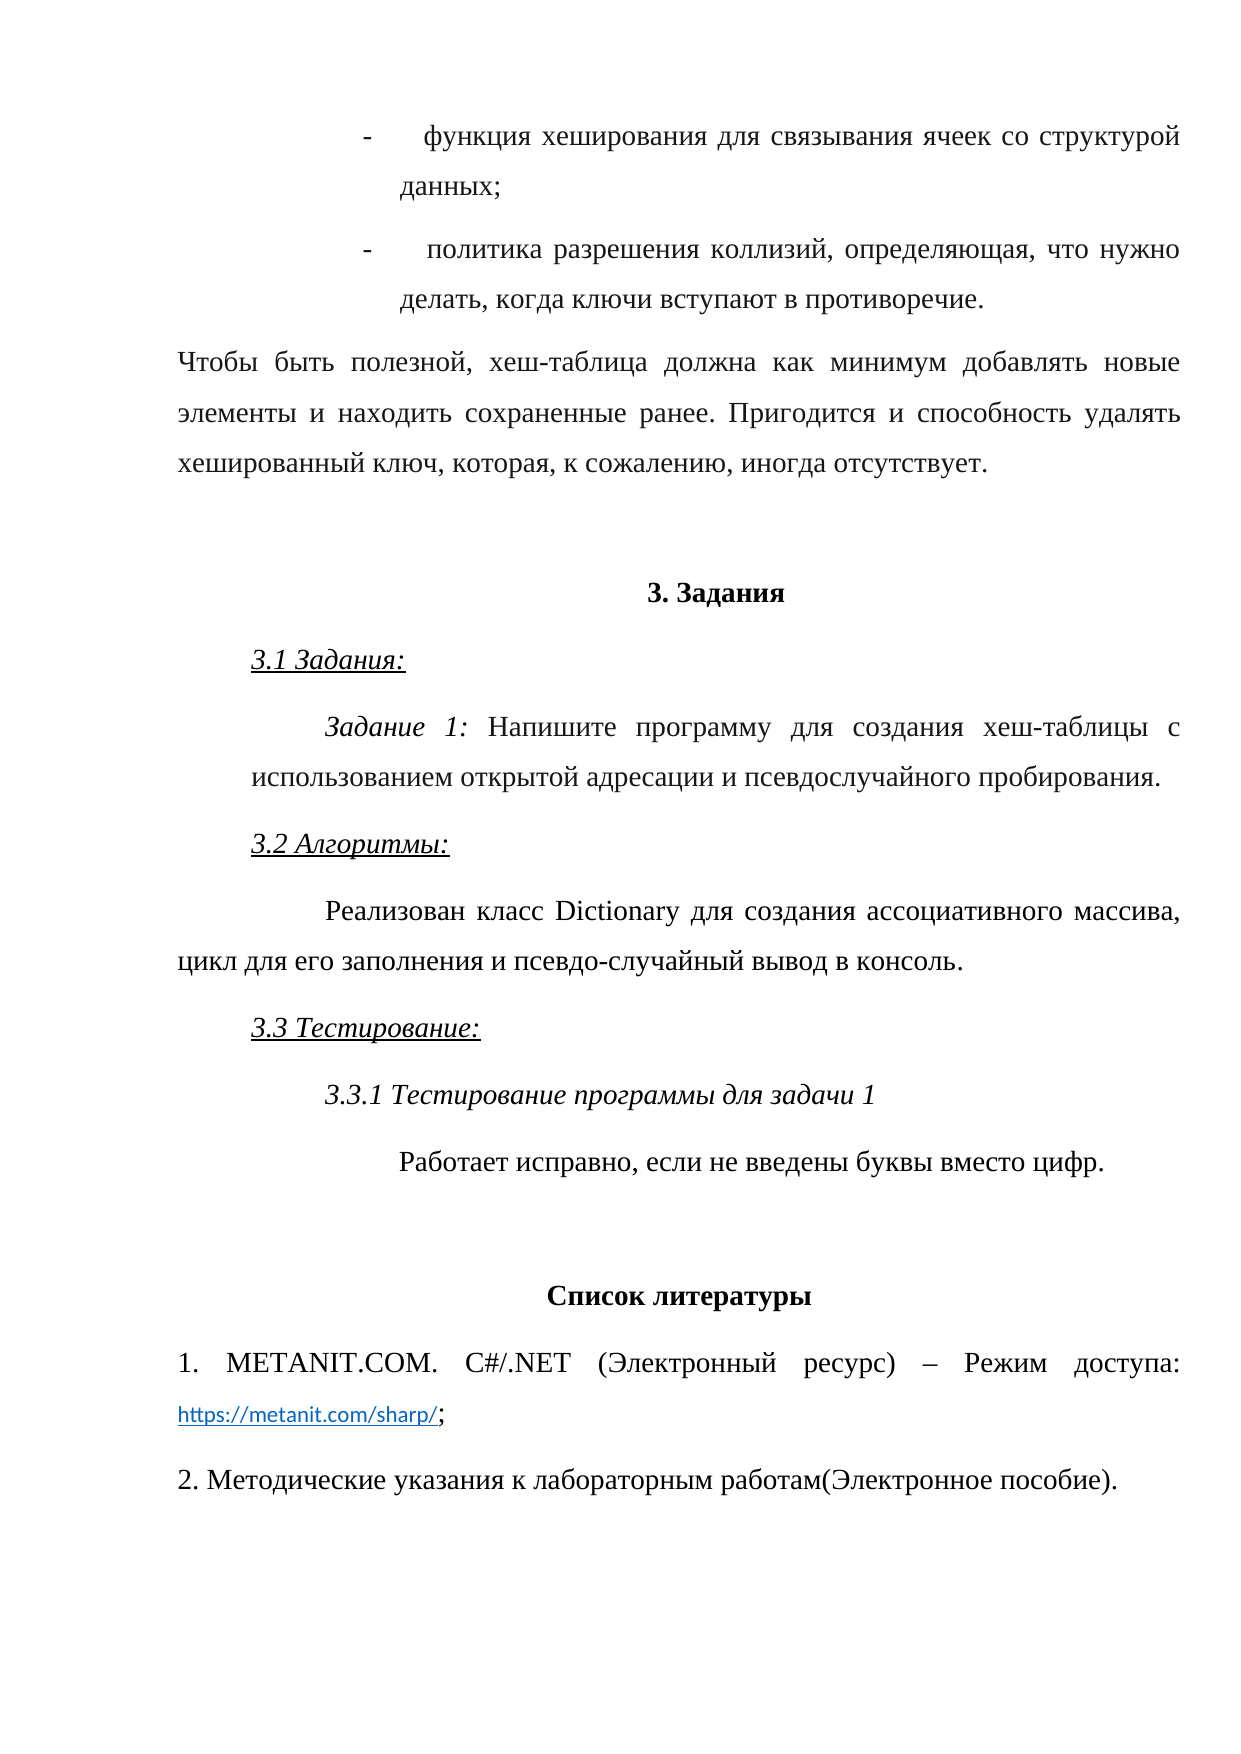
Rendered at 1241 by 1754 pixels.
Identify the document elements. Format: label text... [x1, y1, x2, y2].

text Реализован класс Dictionary для создания ассоциативного массива, цикл для его заполнения и псевдо-случайный вывод в консоль. [177, 893, 1181, 977]
text 3. Задания [177, 575, 1181, 608]
text 3.3 Тестирование: [177, 1010, 1181, 1044]
text - политика разрешения коллизий, определяющая, что нужно делать, когда ключи вступают в противоречие. [362, 231, 1181, 315]
text - функция хеширования для связывания ячеек со структурой данных; [362, 118, 1181, 202]
text 3.2 Алгоритмы: [177, 826, 1181, 859]
text 2. Методические указания к лабораторным работам(Электронное пособие). [177, 1462, 1181, 1496]
text 3.1 Задания: [177, 642, 1181, 675]
text Работает исправно, если не введены буквы вместо цифр. [325, 1144, 1181, 1178]
text 3.3.1 Тестирование программы для задачи 1 [177, 1077, 1181, 1111]
text Список литературы [177, 1278, 1181, 1312]
text 1. METANIT.COM. C#/.NET (Электронный ресурс) – Режим доступа: https://metanit.com/sharp/; [177, 1345, 1181, 1429]
list Задание 1: Напишите программу для создания хеш-таблицы с использованием открытой адресации и псевдослучайного пробирования. [251, 709, 1181, 793]
text Чтобы быть полезной, хеш-таблица должна как минимум добавлять новые элементы и находить сохраненные ранее. Пригодится и способность удалять хешированный ключ, которая, к сожалению, иногда отсутствует. [177, 344, 1181, 478]
